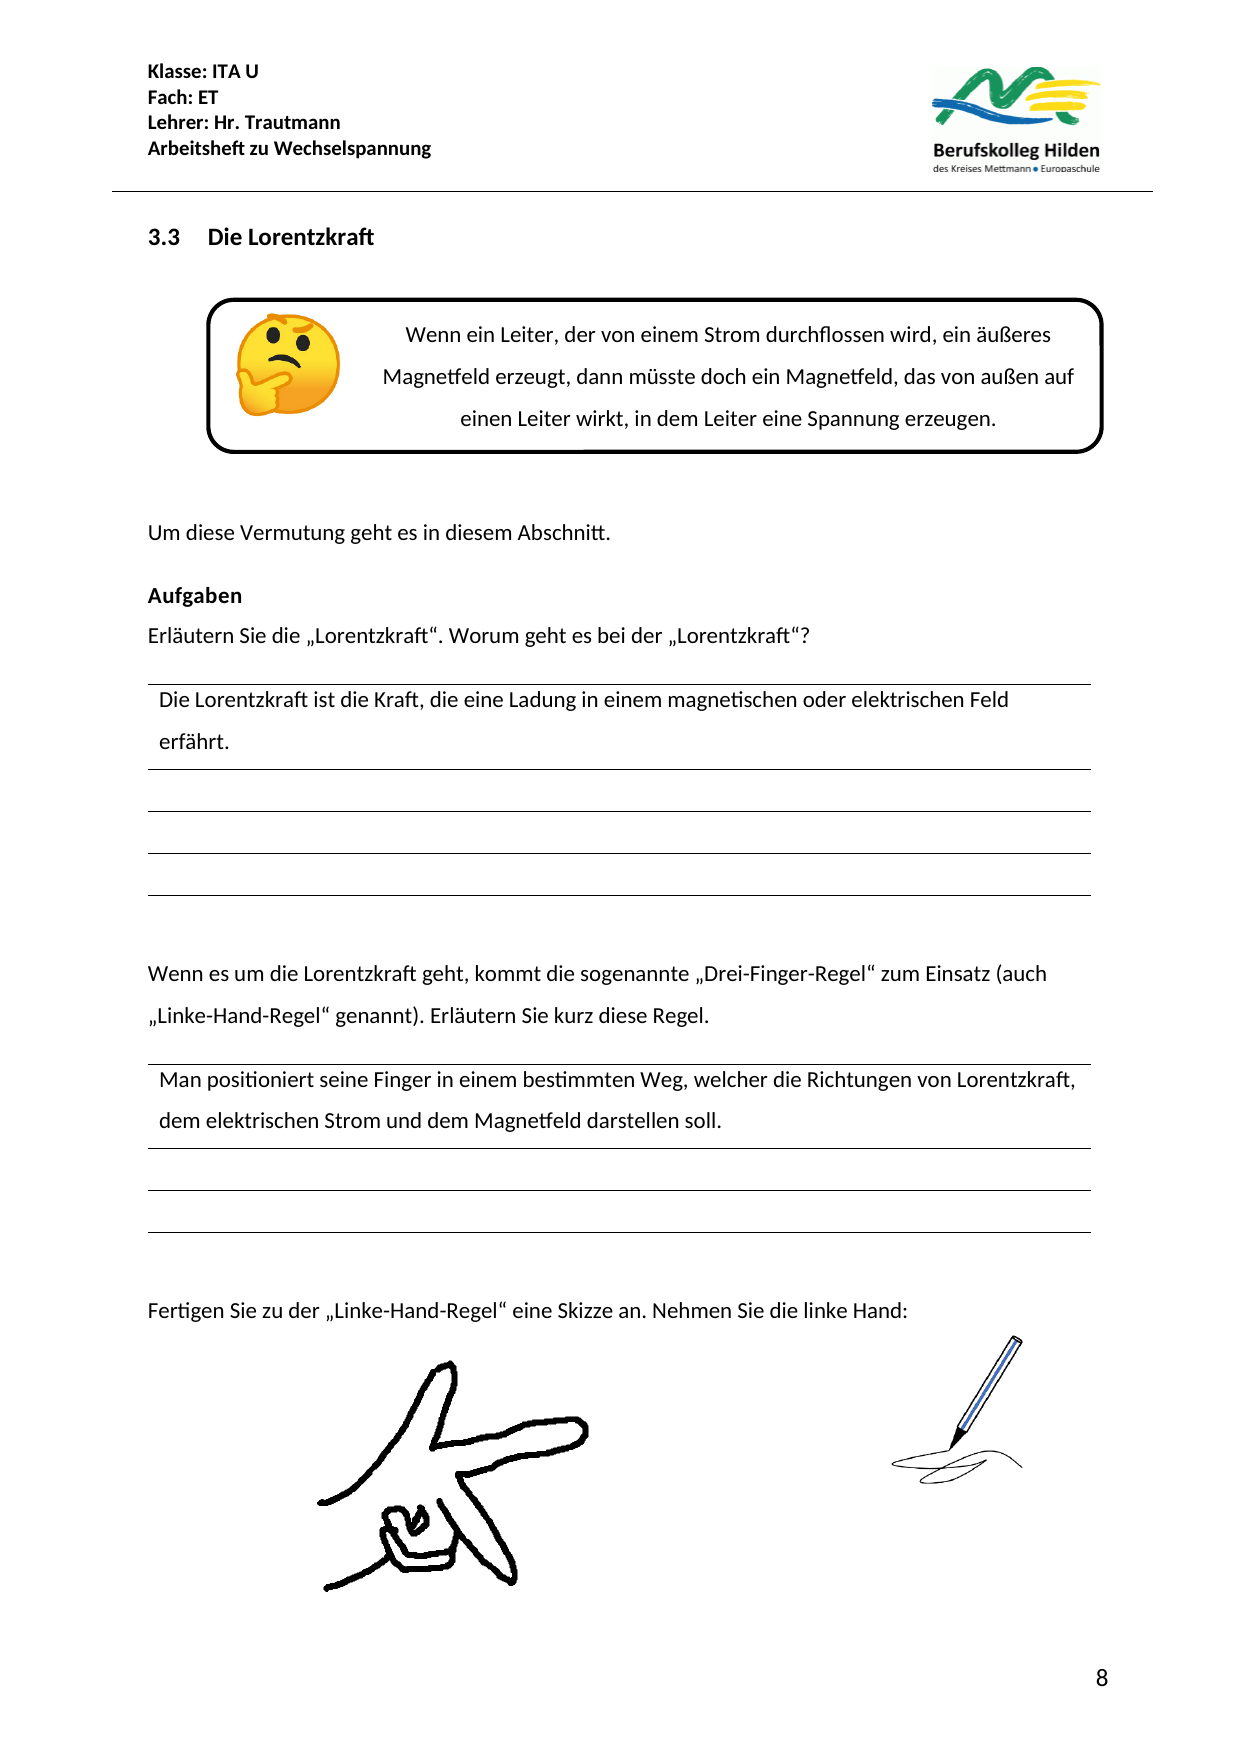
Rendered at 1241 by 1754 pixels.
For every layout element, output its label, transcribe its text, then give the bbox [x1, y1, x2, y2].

picture [296, 1338, 598, 1606]
table_cell [148, 770, 1091, 811]
text Fertigen Sie zu der „Linke-Hand-Regel“ eine Skizze an. Nehmen Sie die linke Hand: [148, 1296, 1108, 1324]
picture [951, 59, 1109, 181]
table_cell [148, 812, 1091, 853]
table_header Man positioniert seine Finger in einem bestimmten Weg, welcher die Richtungen von Lorentzkraft, dem elektrischen Strom und dem Magnetfeld darstellen soll. [148, 1065, 1091, 1148]
table_header Die Lorentzkraft ist die Kraft, die eine Ladung in einem magnetischen oder elektrischen Feld erfährt. [148, 685, 1091, 768]
text Um diese Vermutung geht es in diesem Abschnitt. [148, 518, 1108, 546]
table_cell [148, 854, 1091, 895]
picture [885, 1331, 1032, 1490]
subtitle Die Lorentzkraft [148, 221, 1108, 252]
text Erläutern Sie die „Lorentzkraft“. Worum geht es bei der „Lorentzkraft“? [148, 621, 1108, 649]
table_cell [148, 1149, 1091, 1190]
title Aufgaben [148, 581, 1108, 609]
picture [233, 311, 342, 418]
text Wenn es um die Lorentzkraft geht, kommt die sogenannte „Drei-Finger-Regel“ zum Einsatz (auch „Linke-Hand-Regel“ genannt). Erläutern Sie kurz diese Regel. [148, 959, 1108, 1029]
table_cell [148, 1191, 1091, 1232]
text Wenn ein Leiter, der von einem Strom durchflossen wird, ein äußeres Magnetfeld erzeugt, dann müsste doch ein Magnetfeld, das von außen auf einen Leiter wirkt, in dem Leiter eine Spannung erzeugen. [378, 320, 1079, 432]
